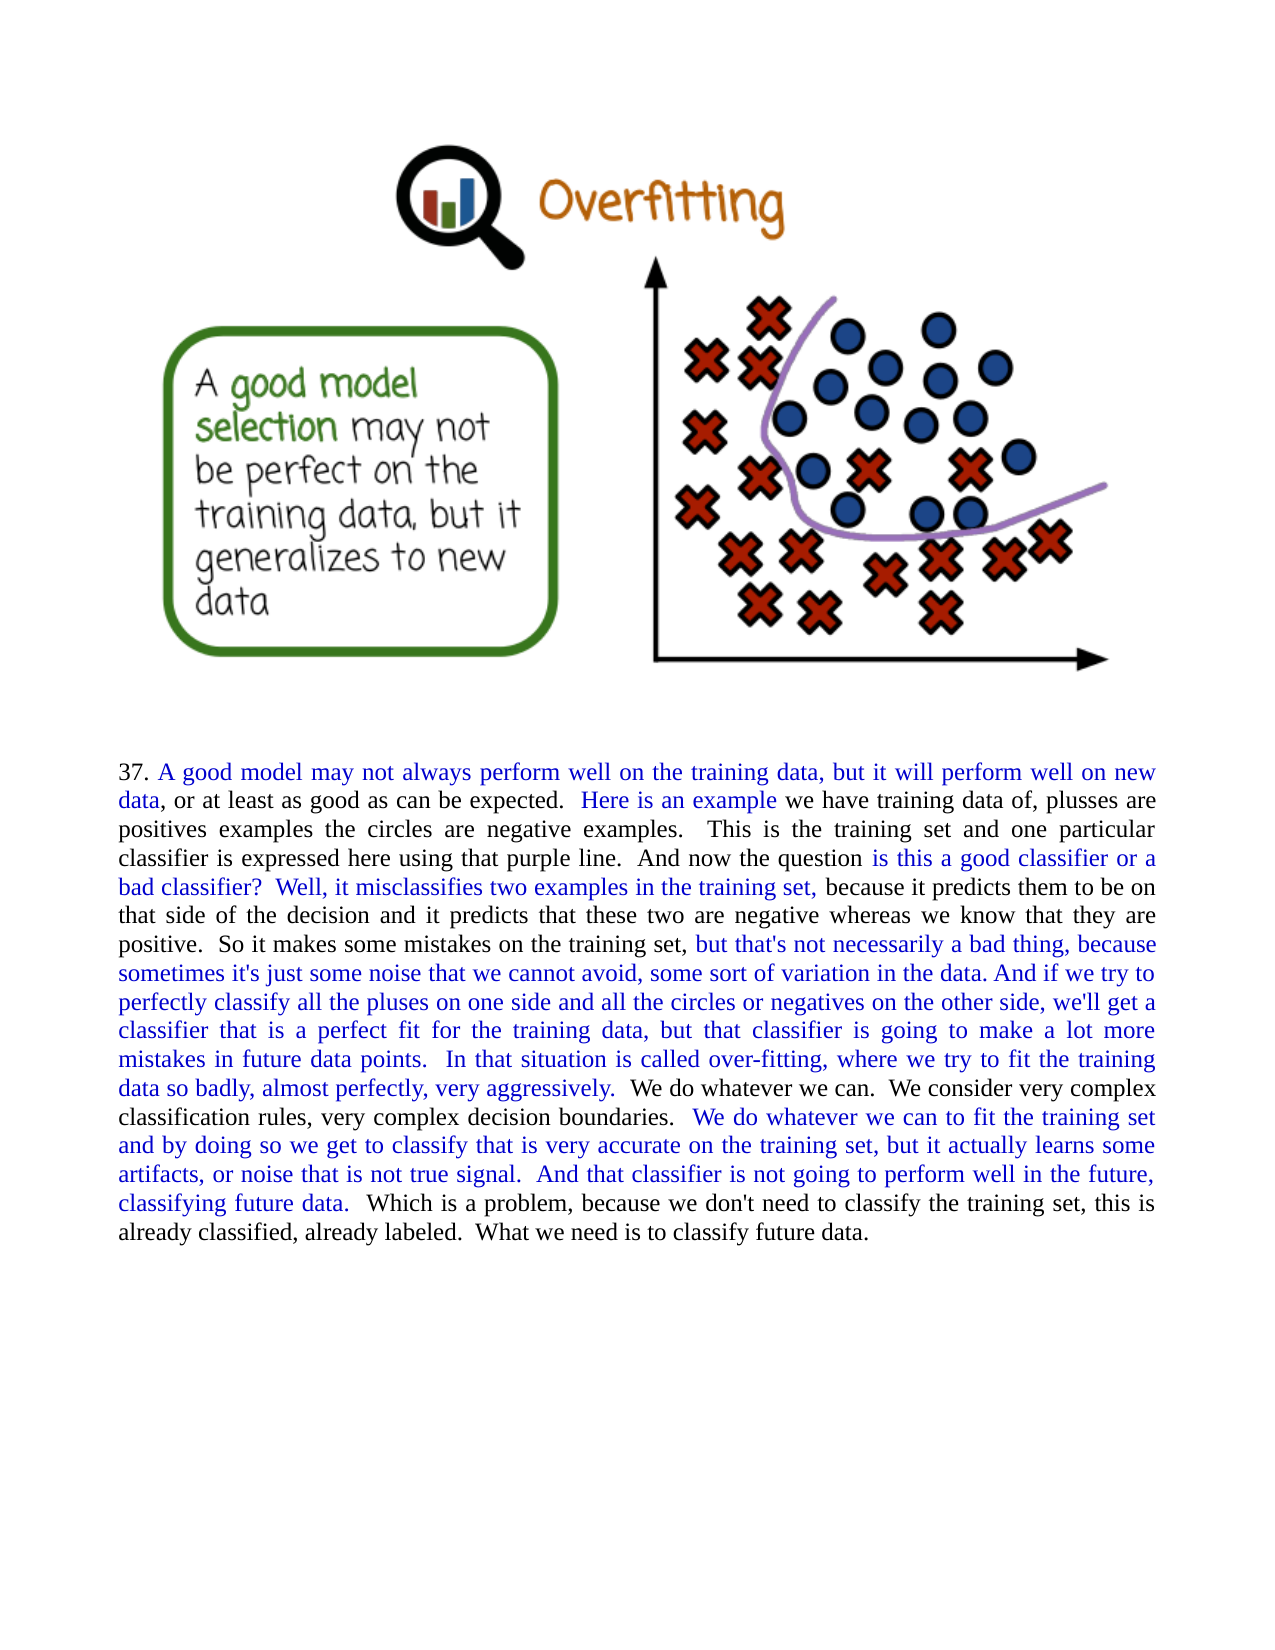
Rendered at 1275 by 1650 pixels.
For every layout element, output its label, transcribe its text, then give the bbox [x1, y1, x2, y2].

text 37. A good model may not always perform well on the training data, but it will perform well on new data, or at least as good as can be expected. Here is an example we have training data of, plusses are positives examples the circles are negative examples. This is the training set and one particular classifier is expressed here using that purple line. And now the question is this a good classifier or a bad classifier? Well, it misclassifies two examples in the training set, because it predicts them to be on that side of the decision and it predicts that these two are negative whereas we know that they are positive. So it makes some mistakes on the training set, but that's not necessarily a bad thing, because sometimes it's just some noise that we cannot avoid, some sort of variation in the data. And if we try to perfectly classify all the pluses on one side and all the circles or negatives on the other side, we'll get a classifier that is a perfect fit for the training data, but that classifier is going to make a lot more mistakes in future data points. In that situation is called over-fitting, where we try to fit the training data so badly, almost perfectly, very aggressively. We do whatever we can. We consider very complex classification rules, very complex decision boundaries. We do whatever we can to fit the training set and by doing so we get to classify that is very accurate on the training set, but it actually learns some artifacts, or noise that is not true signal. And that classifier is not going to perform well in the future, classifying future data. Which is a problem, because we don't need to classify the training set, this is already classified, already labeled. What we need is to classify future data. [118, 757, 1157, 1246]
picture [118, 118, 1157, 700]
